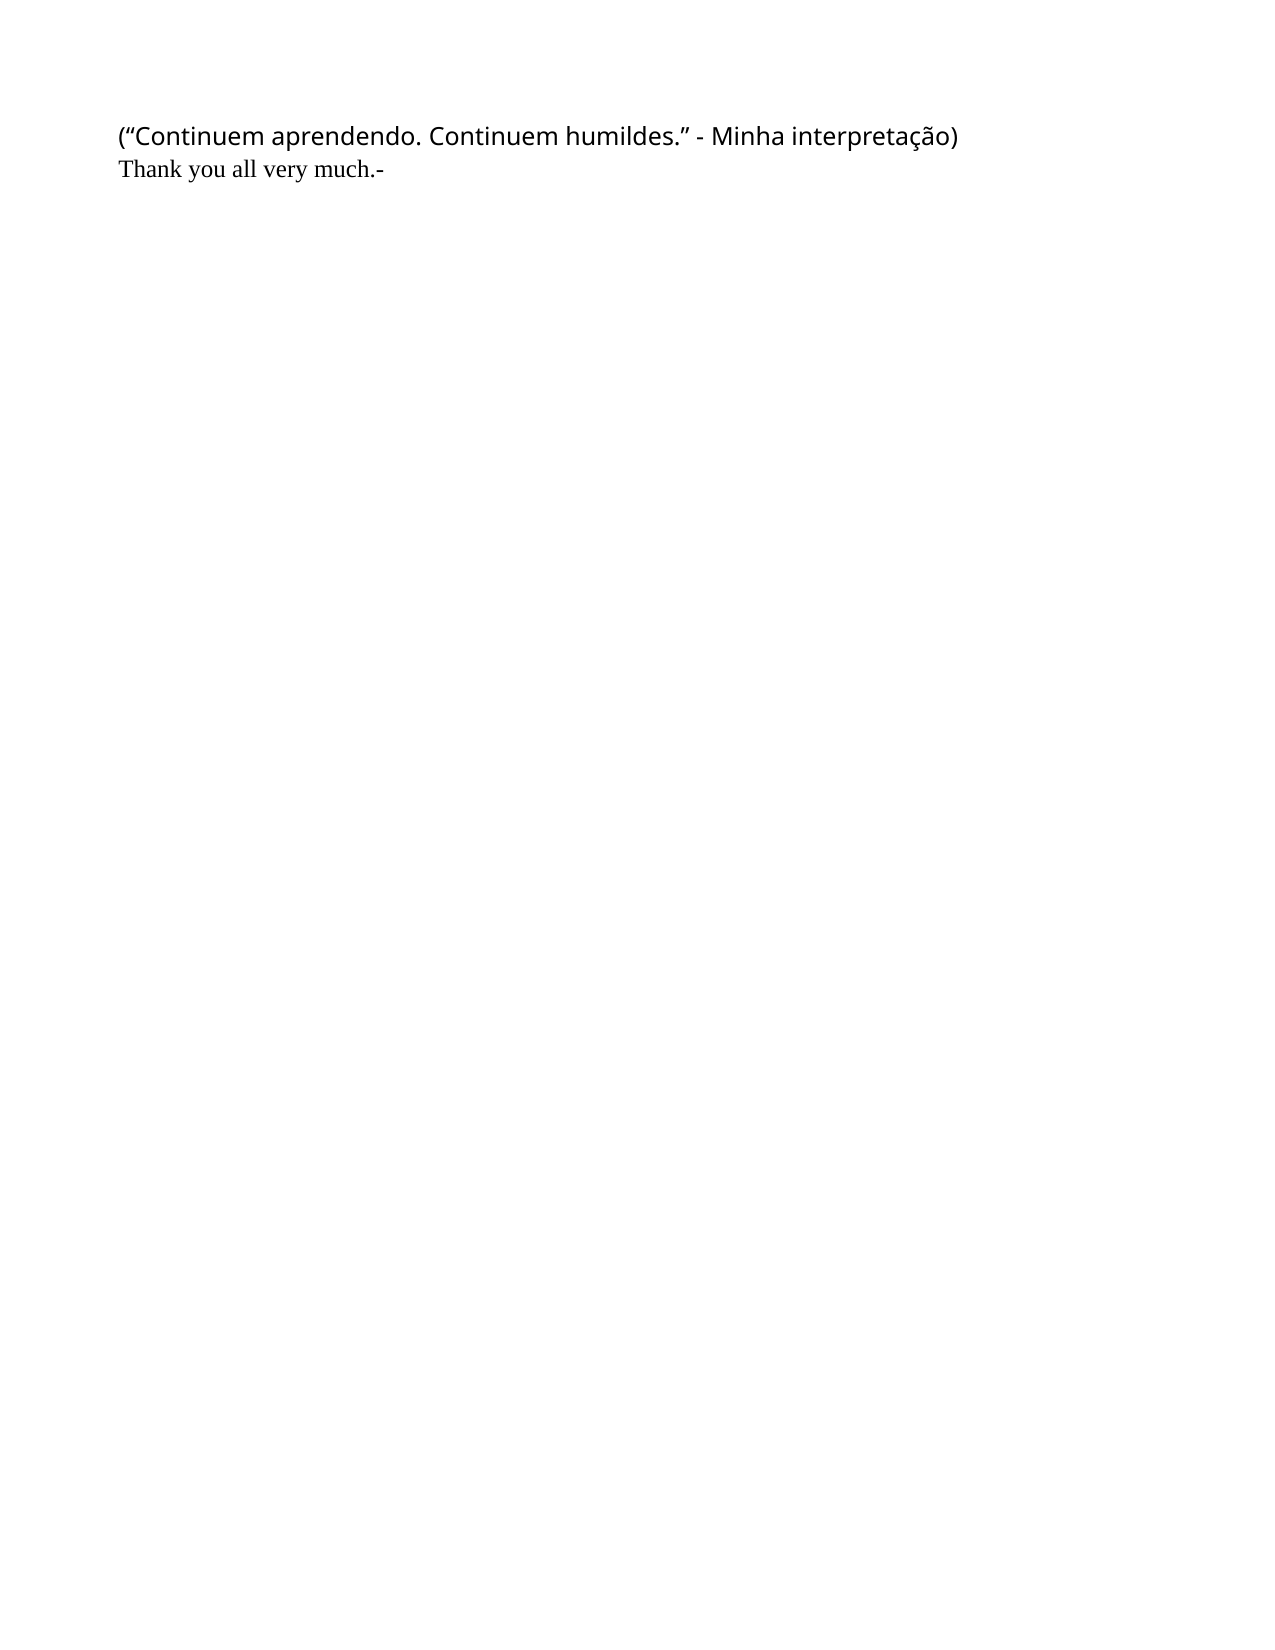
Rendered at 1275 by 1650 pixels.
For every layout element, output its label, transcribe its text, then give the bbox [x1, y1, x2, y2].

text Thank you all very much.- [118, 154, 1157, 183]
text (“Continuem aprendendo. Continuem humildes.” - Minha interpretação) [118, 118, 1157, 152]
